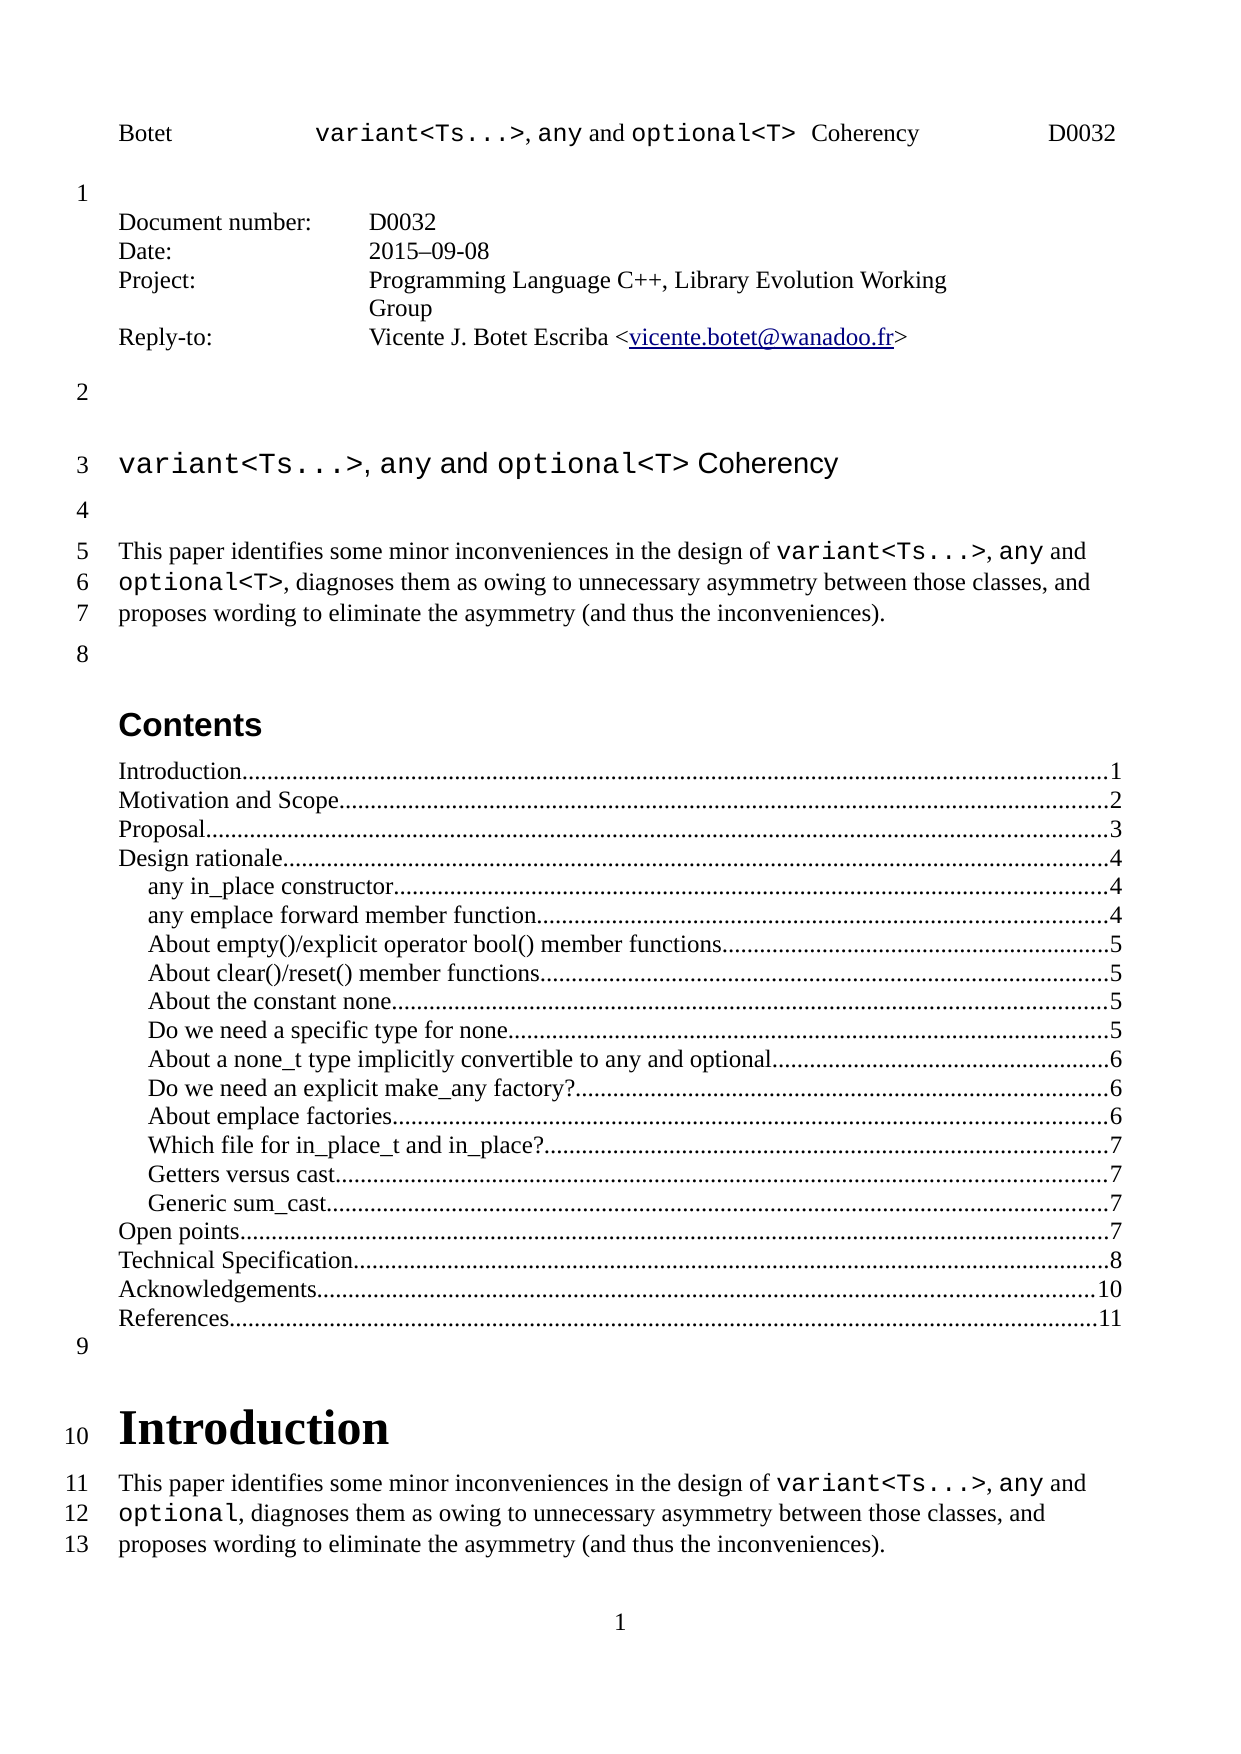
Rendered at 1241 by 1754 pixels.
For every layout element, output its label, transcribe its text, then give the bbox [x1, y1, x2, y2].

text Open points 7 [118, 1216, 1122, 1245]
text Which file for in_place_t and in_place? 7 [148, 1130, 1122, 1159]
text Technical Specification 8 [118, 1245, 1122, 1274]
table_cell Programming Language C++, Library Evolution Working Group [369, 265, 1002, 322]
text About a none_t type implicitly convertible to any and optional 6 [148, 1044, 1122, 1073]
text any in_place constructor 4 [148, 871, 1122, 900]
text Introduction 1 [118, 756, 1122, 785]
text Do we need an explicit make_any factory? 6 [148, 1073, 1122, 1101]
text References 11 [118, 1303, 1122, 1331]
text Proposal 3 [118, 814, 1122, 843]
text About empty()/explicit operator bool() member functions 5 [148, 929, 1122, 958]
subtitle Contents [118, 706, 1122, 744]
table_header Document number: [118, 207, 368, 236]
table_cell Date: [118, 236, 368, 265]
table_header D0032 [369, 207, 1002, 236]
text Acknowledgements 10 [118, 1274, 1122, 1303]
table_cell Vicente J. Botet Escriba <vicente.botet@wanadoo.fr> [369, 322, 1002, 351]
subtitle variant<Ts...>, any and optional<T> Coherency [118, 446, 1122, 483]
table_cell Reply-to: [118, 322, 368, 351]
text This paper identifies some minor inconveniences in the design of variant<Ts...>, any and optional, diagnoses them as owing to unnecessary asymmetry between those classes, and proposes wording to eliminate the asymmetry (and thus the inconveniences). [118, 1468, 1122, 1558]
text Do we need a specific type for none 5 [148, 1015, 1122, 1044]
text Design rationale 4 [118, 843, 1122, 871]
text Getters versus cast 7 [148, 1159, 1122, 1188]
text Generic sum_cast 7 [148, 1188, 1122, 1216]
table_cell Project: [118, 265, 368, 322]
text any emplace forward member function 4 [148, 900, 1122, 929]
text About the constant none 5 [148, 986, 1122, 1015]
text This paper identifies some minor inconveniences in the design of variant<Ts...>, any and optional<T>, diagnoses them as owing to unnecessary asymmetry between those classes, and proposes wording to eliminate the asymmetry (and thus the inconveniences). [118, 536, 1122, 627]
table_cell 2015–09-08 [369, 236, 1002, 265]
text About emplace factories 6 [148, 1101, 1122, 1130]
text About clear()/reset() member functions 5 [148, 958, 1122, 986]
subtitle Introduction [118, 1398, 1122, 1455]
text Motivation and Scope 2 [118, 785, 1122, 814]
